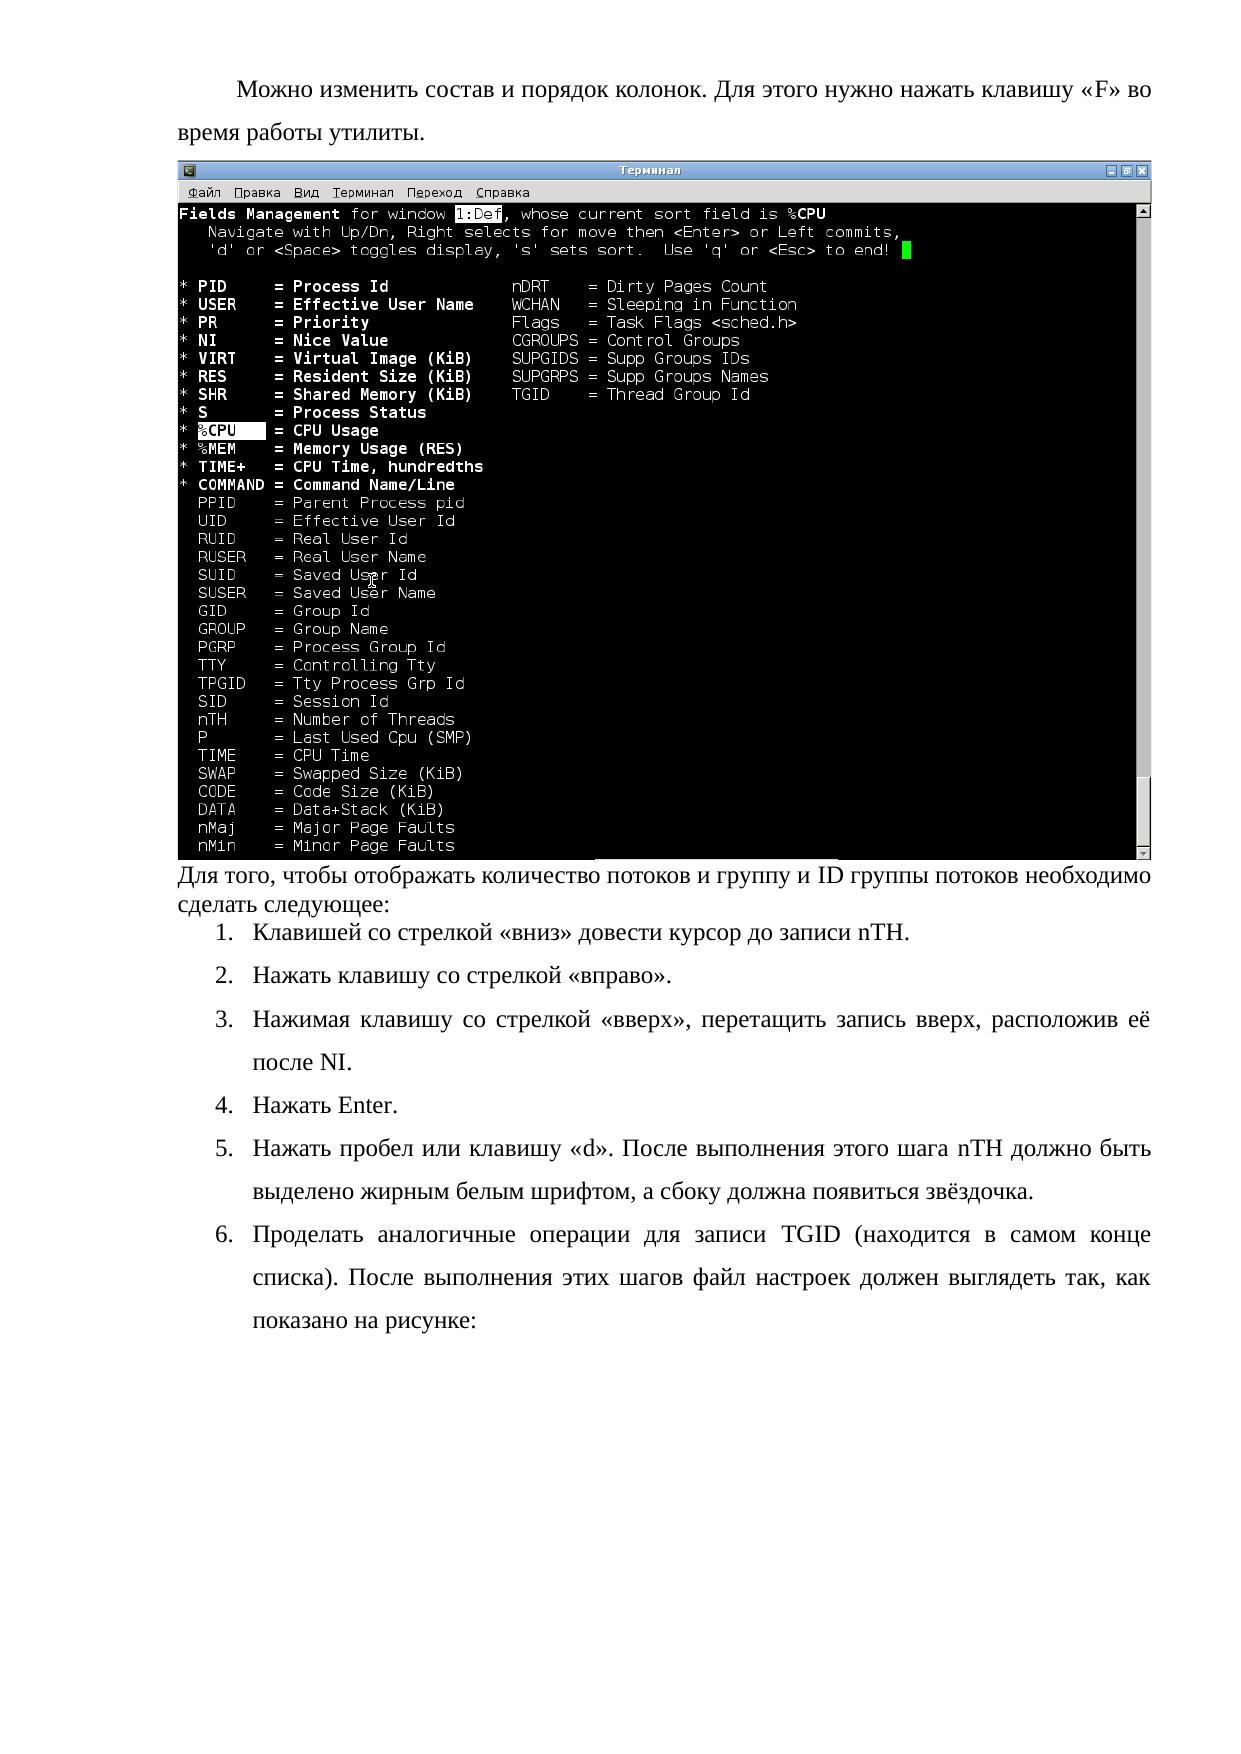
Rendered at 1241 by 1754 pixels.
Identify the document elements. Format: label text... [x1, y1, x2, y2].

text Можно изменить состав и порядок колонок. Для этого нужно нажать клавишу «F» во время работы утилиты. [177, 74, 1152, 146]
list Нажать Enter. [215, 1090, 1152, 1119]
list Нажимая клавишу со стрелкой «вверх», перетащить запись вверх, расположив её после NI. [215, 1004, 1152, 1076]
list Нажать пробел или клавишу «d». После выполнения этого шага nTH должно быть выделено жирным белым шрифтом, а сбоку должна появиться звёздочка. [215, 1133, 1152, 1205]
text Для того, чтобы отображать количество потоков и группу и ID группы потоков необходимо сделать следующее: [177, 860, 1152, 917]
list Проделать аналогичные операции для записи TGID (находится в самом конце списка). После выполнения этих шагов файл настроек должен выглядеть так, как показано на рисунке: [215, 1219, 1152, 1334]
picture [177, 160, 1152, 860]
list Клавишей со стрелкой «вниз» довести курсор до записи nTH. [215, 917, 1152, 946]
list Нажать клавишу со стрелкой «вправо». [215, 961, 1152, 989]
